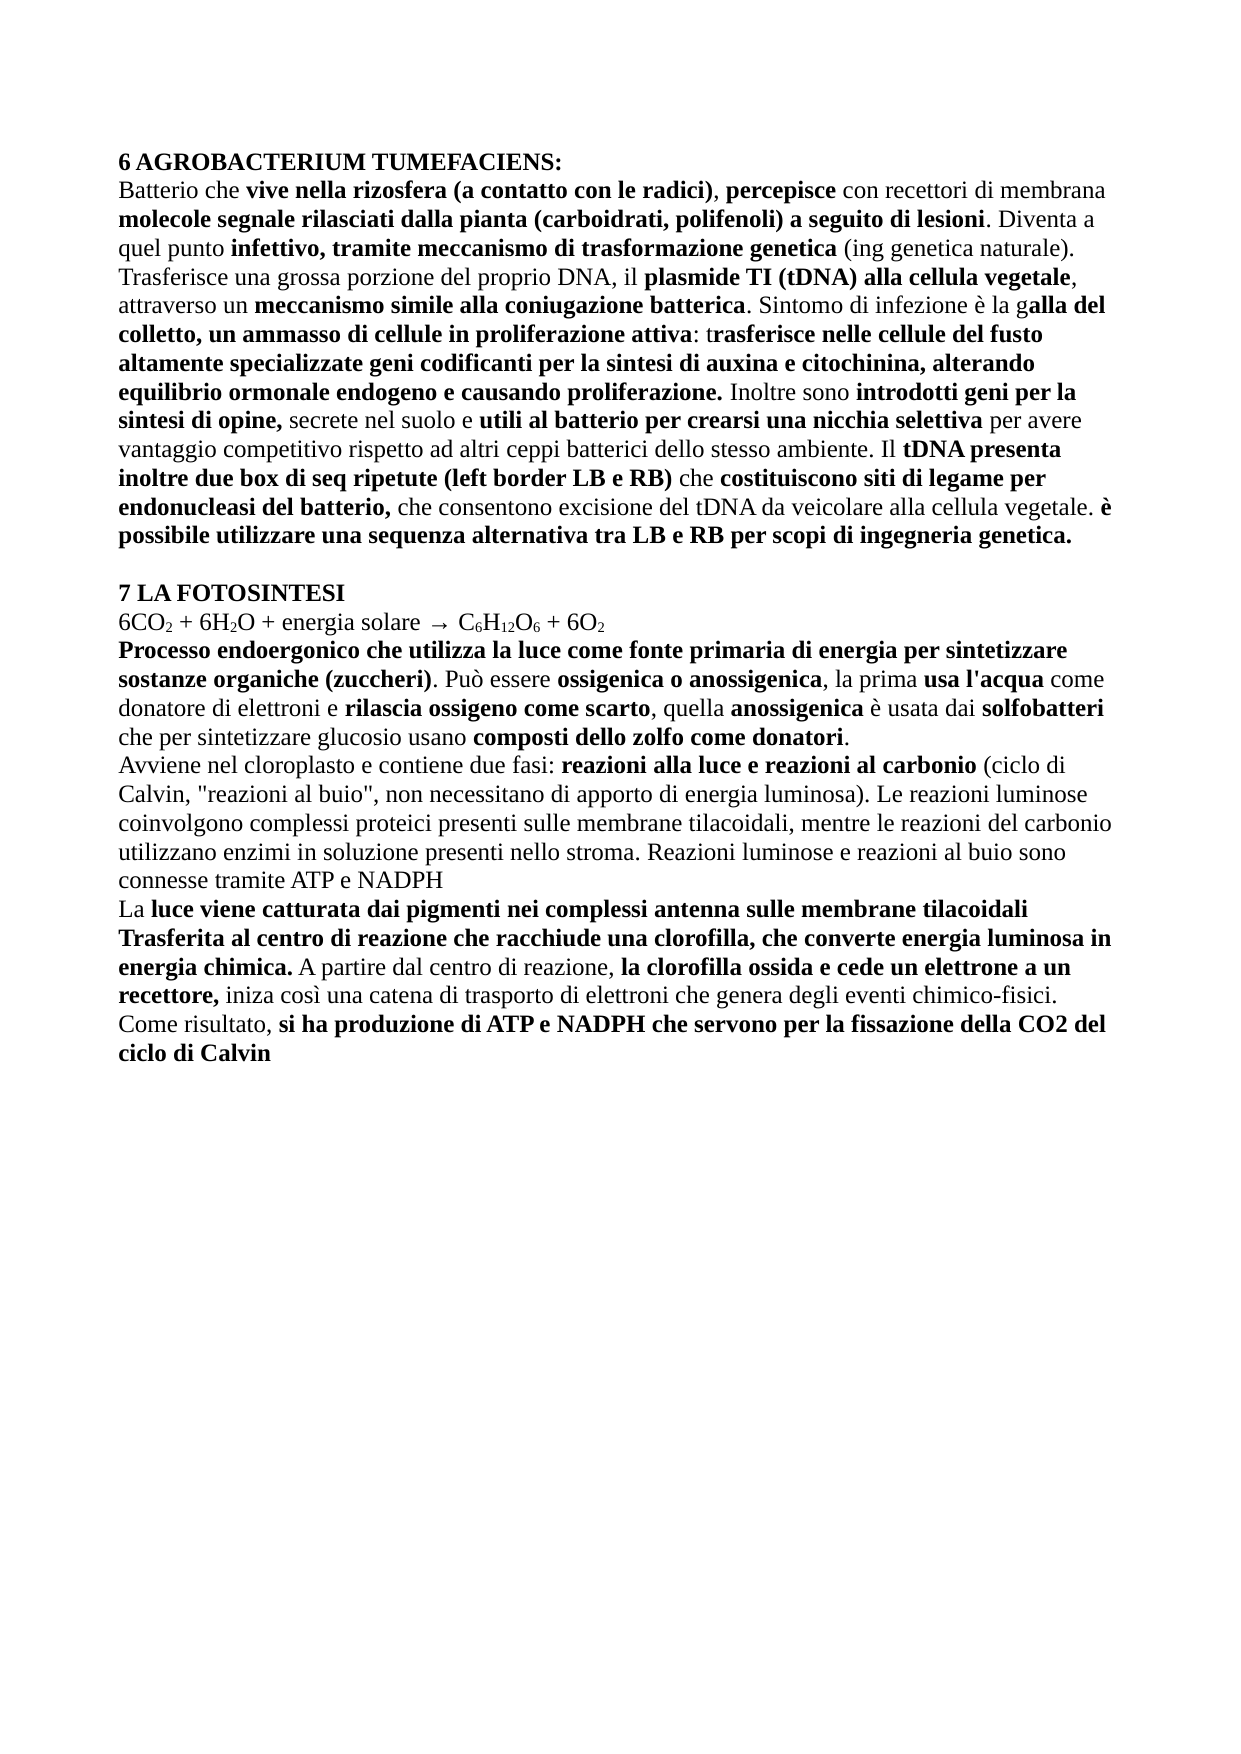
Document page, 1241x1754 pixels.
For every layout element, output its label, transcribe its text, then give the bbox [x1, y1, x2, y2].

text Avviene nel cloroplasto e contiene due fasi: reazioni alla luce e reazioni al carbonio (ciclo di Calvin, "reazioni al buio", non necessitano di apporto di energia luminosa). Le reazioni luminose coinvolgono complessi proteici presenti sulle membrane tilacoidali, mentre le reazioni del carbonio utilizzano enzimi in soluzione presenti nello stroma. Reazioni luminose e reazioni al buio sono connesse tramite ATP e NADPH [118, 751, 1122, 894]
text 6CO2 + 6H2O + energia solare → C6H12O6 + 6O2 [118, 607, 1122, 636]
text La luce viene catturata dai pigmenti nei complessi antenna sulle membrane tilacoidali [118, 894, 1122, 923]
text 7 LA FOTOSINTESI [118, 578, 1122, 607]
text 6 AGROBACTERIUM TUMEFACIENS: [118, 147, 1122, 176]
text Processo endoergonico che utilizza la luce come fonte primaria di energia per sintetizzare sostanze organiche (zuccheri). Può essere ossigenica o anossigenica, la prima usa l'acqua come donatore di elettroni e rilascia ossigeno come scarto, quella anossigenica è usata dai solfobatteri che per sintetizzare glucosio usano composti dello zolfo come donatori. [118, 636, 1122, 751]
text Trasferita al centro di reazione che racchiude una clorofilla, che converte energia luminosa in energia chimica. A partire dal centro di reazione, la clorofilla ossida e cede un elettrone a un recettore, iniza così una catena di trasporto di elettroni che genera degli eventi chimico-fisici. Come risultato, si ha produzione di ATP e NADPH che servono per la fissazione della CO2 del ciclo di Calvin [118, 923, 1122, 1067]
text Batterio che vive nella rizosfera (a contatto con le radici), percepisce con recettori di membrana molecole segnale rilasciati dalla pianta (carboidrati, polifenoli) a seguito di lesioni. Diventa a quel punto infettivo, tramite meccanismo di trasformazione genetica (ing genetica naturale). Trasferisce una grossa porzione del proprio DNA, il plasmide TI (tDNA) alla cellula vegetale, attraverso un meccanismo simile alla coniugazione batterica. Sintomo di infezione è la galla del colletto, un ammasso di cellule in proliferazione attiva: trasferisce nelle cellule del fusto altamente specializzate geni codificanti per la sintesi di auxina e citochinina, alterando equilibrio ormonale endogeno e causando proliferazione. Inoltre sono introdotti geni per la sintesi di opine, secrete nel suolo e utili al batterio per crearsi una nicchia selettiva per avere vantaggio competitivo rispetto ad altri ceppi batterici dello stesso ambiente. Il tDNA presenta inoltre due box di seq ripetute (left border LB e RB) che costituiscono siti di legame per endonucleasi del batterio, che consentono excisione del tDNA da veicolare alla cellula vegetale. è possibile utilizzare una sequenza alternativa tra LB e RB per scopi di ingegneria genetica. [118, 176, 1122, 549]
